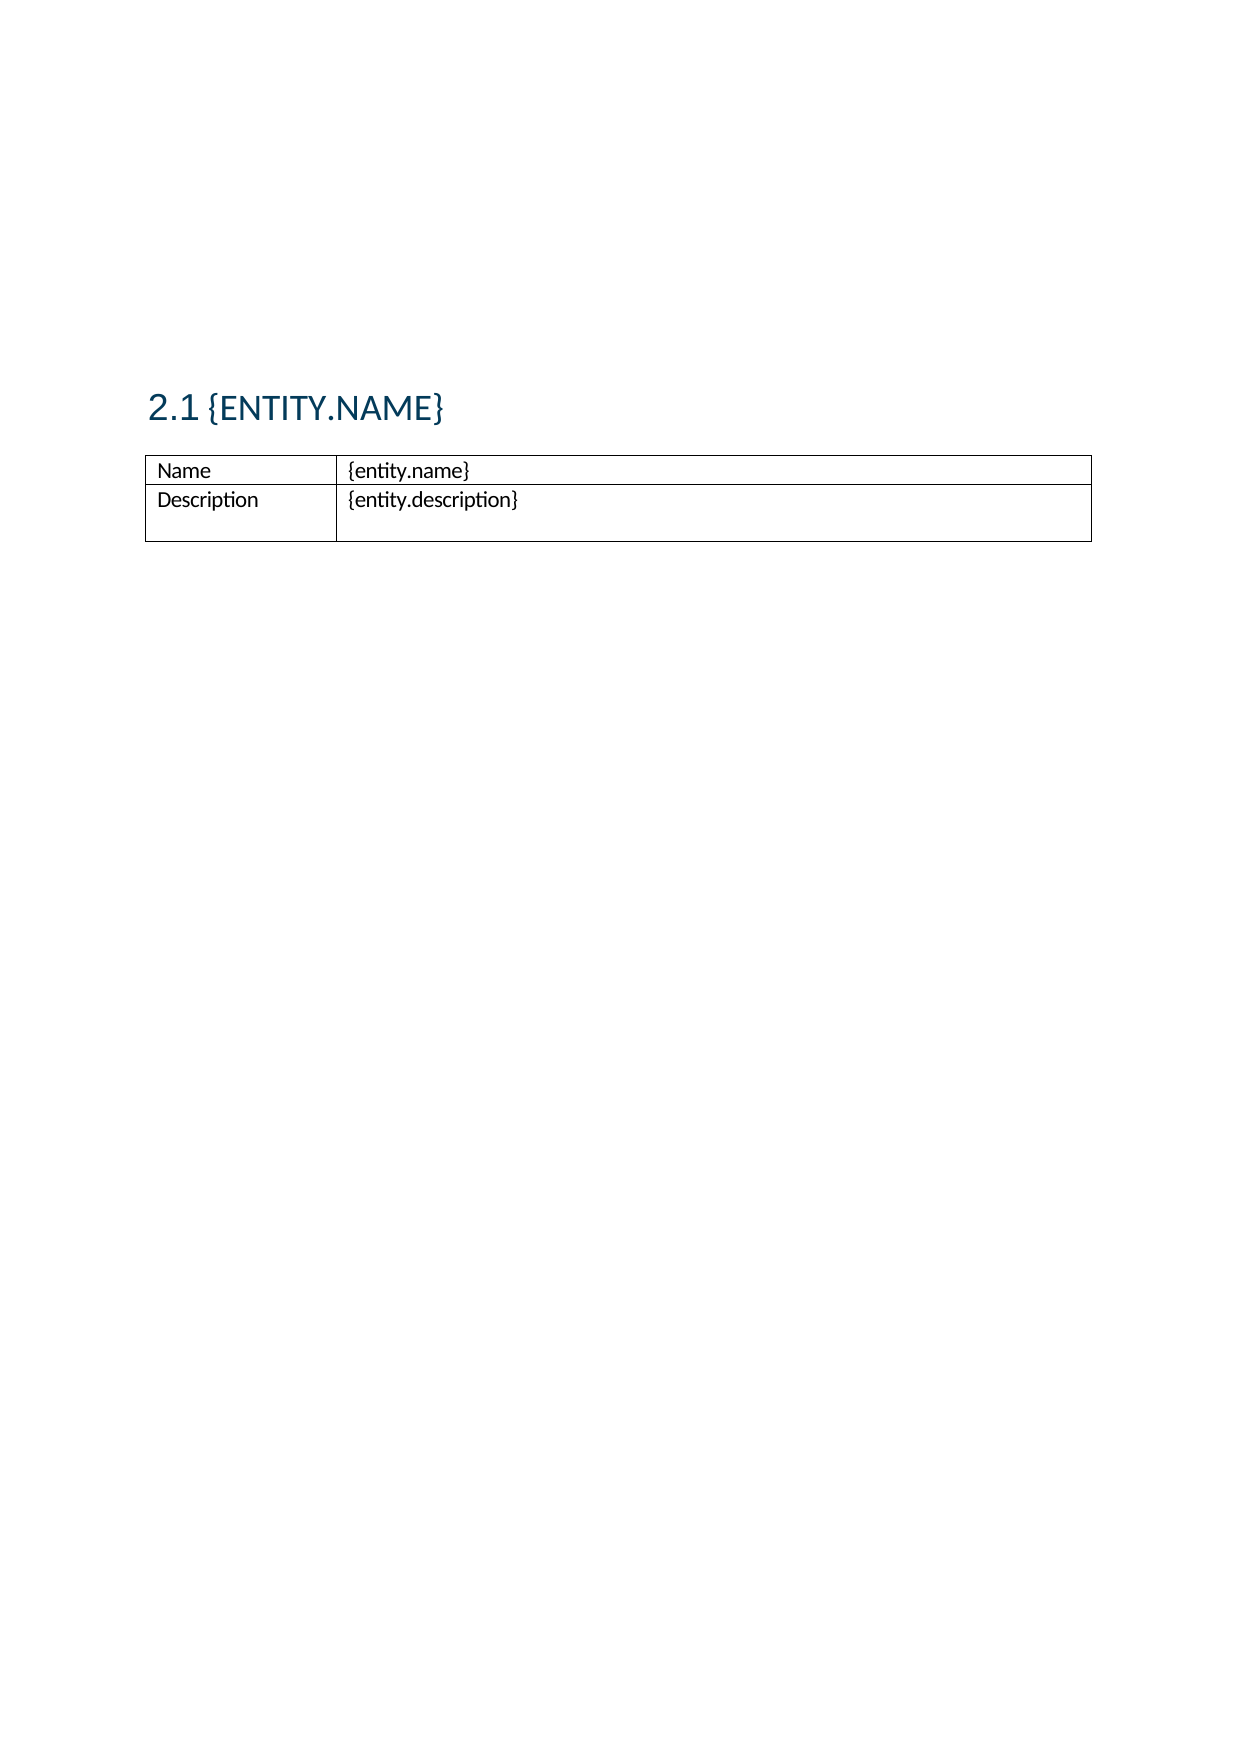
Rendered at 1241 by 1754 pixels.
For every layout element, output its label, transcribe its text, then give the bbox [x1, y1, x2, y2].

subtitle {entity.name} [148, 384, 1092, 430]
table_cell Description [146, 485, 336, 541]
table_header {entity.name} [337, 456, 1091, 484]
table_header Name [146, 456, 336, 484]
table_cell {entity.description} [337, 485, 1091, 541]
